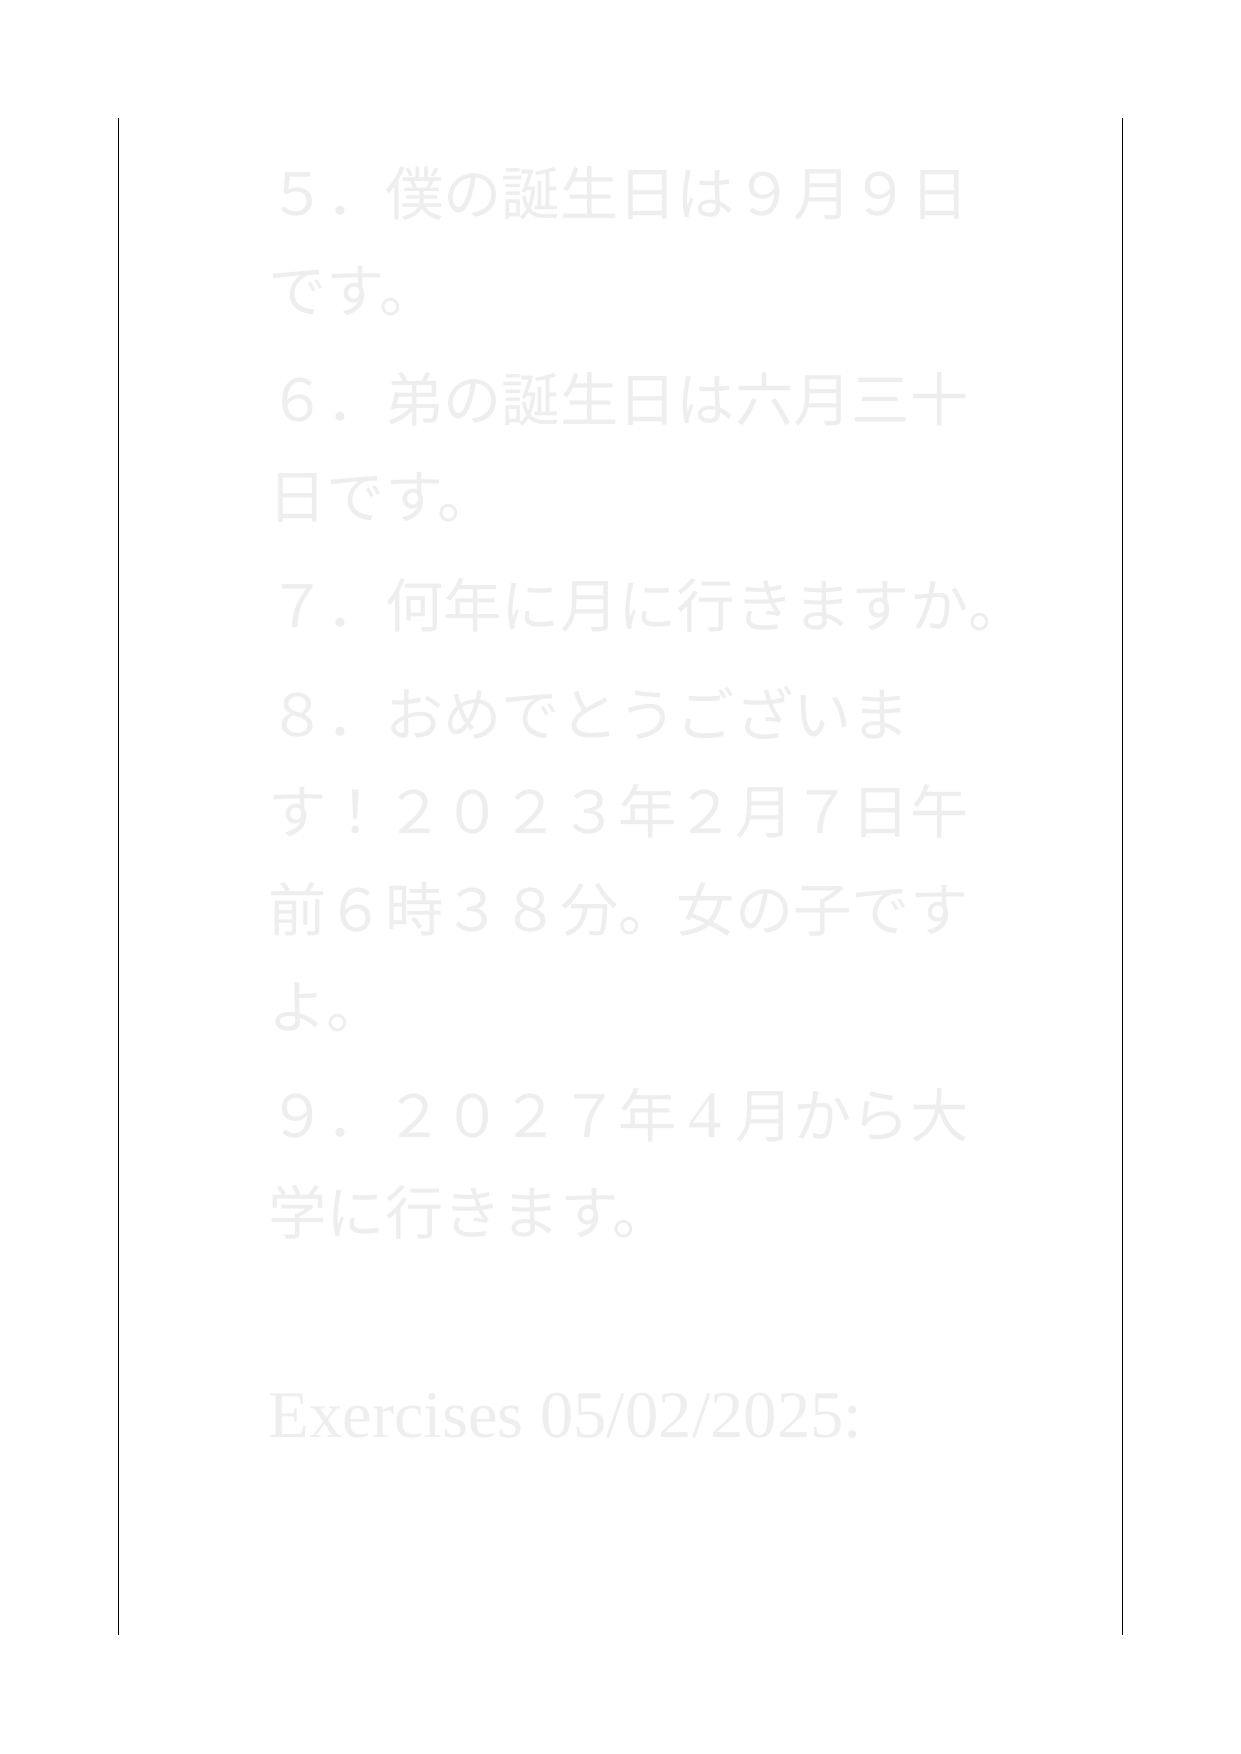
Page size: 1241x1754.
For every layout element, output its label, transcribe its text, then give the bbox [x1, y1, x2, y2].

text ５．僕の誕生日は９月９日です。 [268, 148, 972, 330]
text Exercises 05/02/2025: [268, 1375, 972, 1452]
text ７．何年に月に行きますか。 [268, 560, 972, 645]
text ９．２０２７年4月から大学に行きます。 [268, 1069, 972, 1251]
text ６．弟の誕生日は六月三十日です。 [268, 354, 972, 536]
text ８．おめでとうございます！２０２３年２月７日午前６時３８分。女の子ですよ。 [268, 669, 972, 1045]
